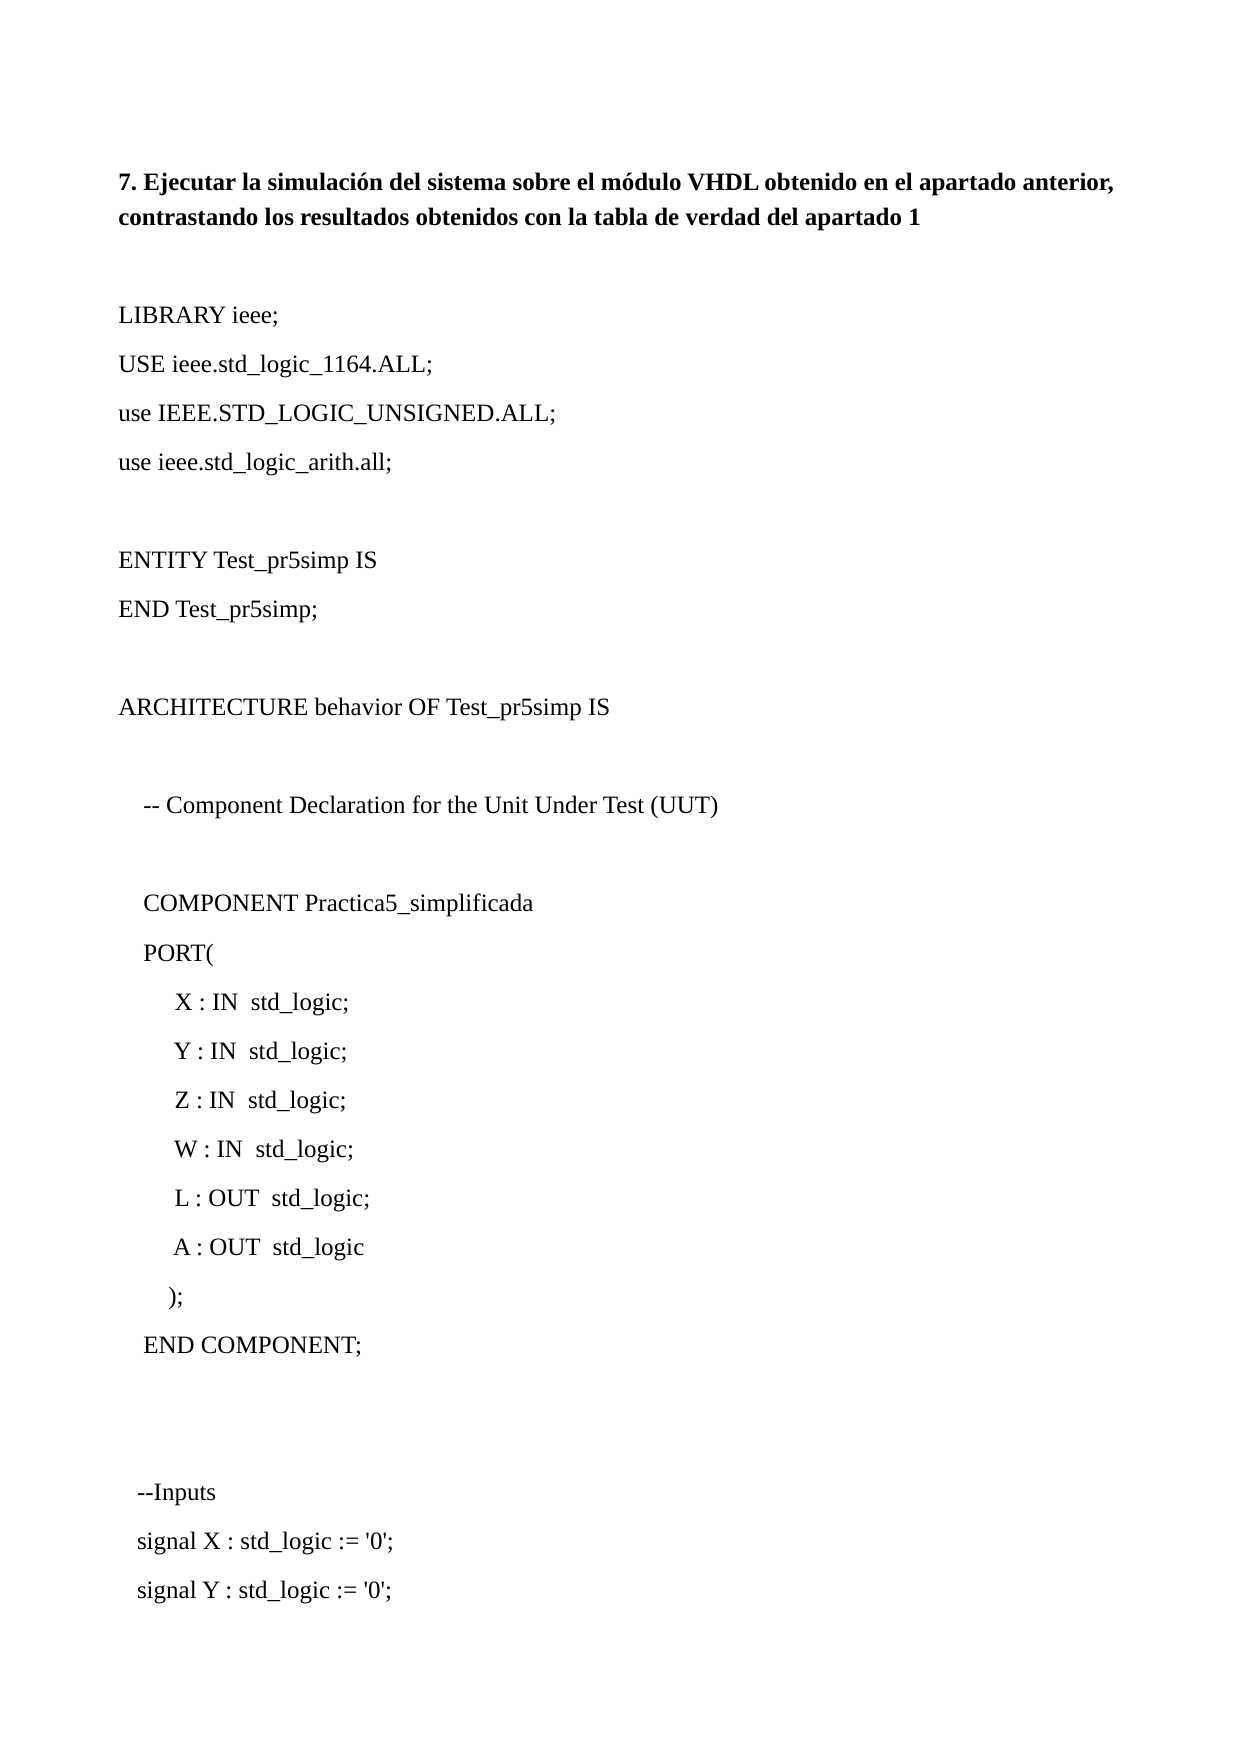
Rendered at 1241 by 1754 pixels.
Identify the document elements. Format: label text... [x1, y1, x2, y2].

text END COMPONENT; [118, 1330, 1122, 1359]
text 7. Ejecutar la simulación del sistema sobre el módulo VHDL obtenido en el apartado anterior, contrastando los resultados obtenidos con la tabla de verdad del apartado 1 [118, 167, 1122, 230]
text L : OUT std_logic; [118, 1183, 1122, 1212]
text A : OUT std_logic [118, 1232, 1122, 1261]
text PORT( [118, 938, 1122, 966]
text X : IN std_logic; [118, 987, 1122, 1015]
text ); [118, 1281, 1122, 1310]
text ARCHITECTURE behavior OF Test_pr5simp IS [118, 692, 1122, 721]
text Z : IN std_logic; [118, 1085, 1122, 1113]
text signal X : std_logic := '0'; [118, 1526, 1122, 1555]
text -- Component Declaration for the Unit Under Test (UUT) [118, 790, 1122, 819]
text use IEEE.STD_LOGIC_UNSIGNED.ALL; [118, 398, 1122, 427]
text signal Y : std_logic := '0'; [118, 1575, 1122, 1604]
text ENTITY Test_pr5simp IS [118, 545, 1122, 574]
text --Inputs [118, 1477, 1122, 1506]
text LIBRARY ieee; [118, 300, 1122, 328]
text END Test_pr5simp; [118, 594, 1122, 623]
text USE ieee.std_logic_1164.ALL; [118, 349, 1122, 378]
text Y : IN std_logic; [118, 1036, 1122, 1064]
text use ieee.std_logic_arith.all; [118, 447, 1122, 476]
text COMPONENT Practica5_simplificada [118, 888, 1122, 917]
text W : IN std_logic; [118, 1134, 1122, 1163]
